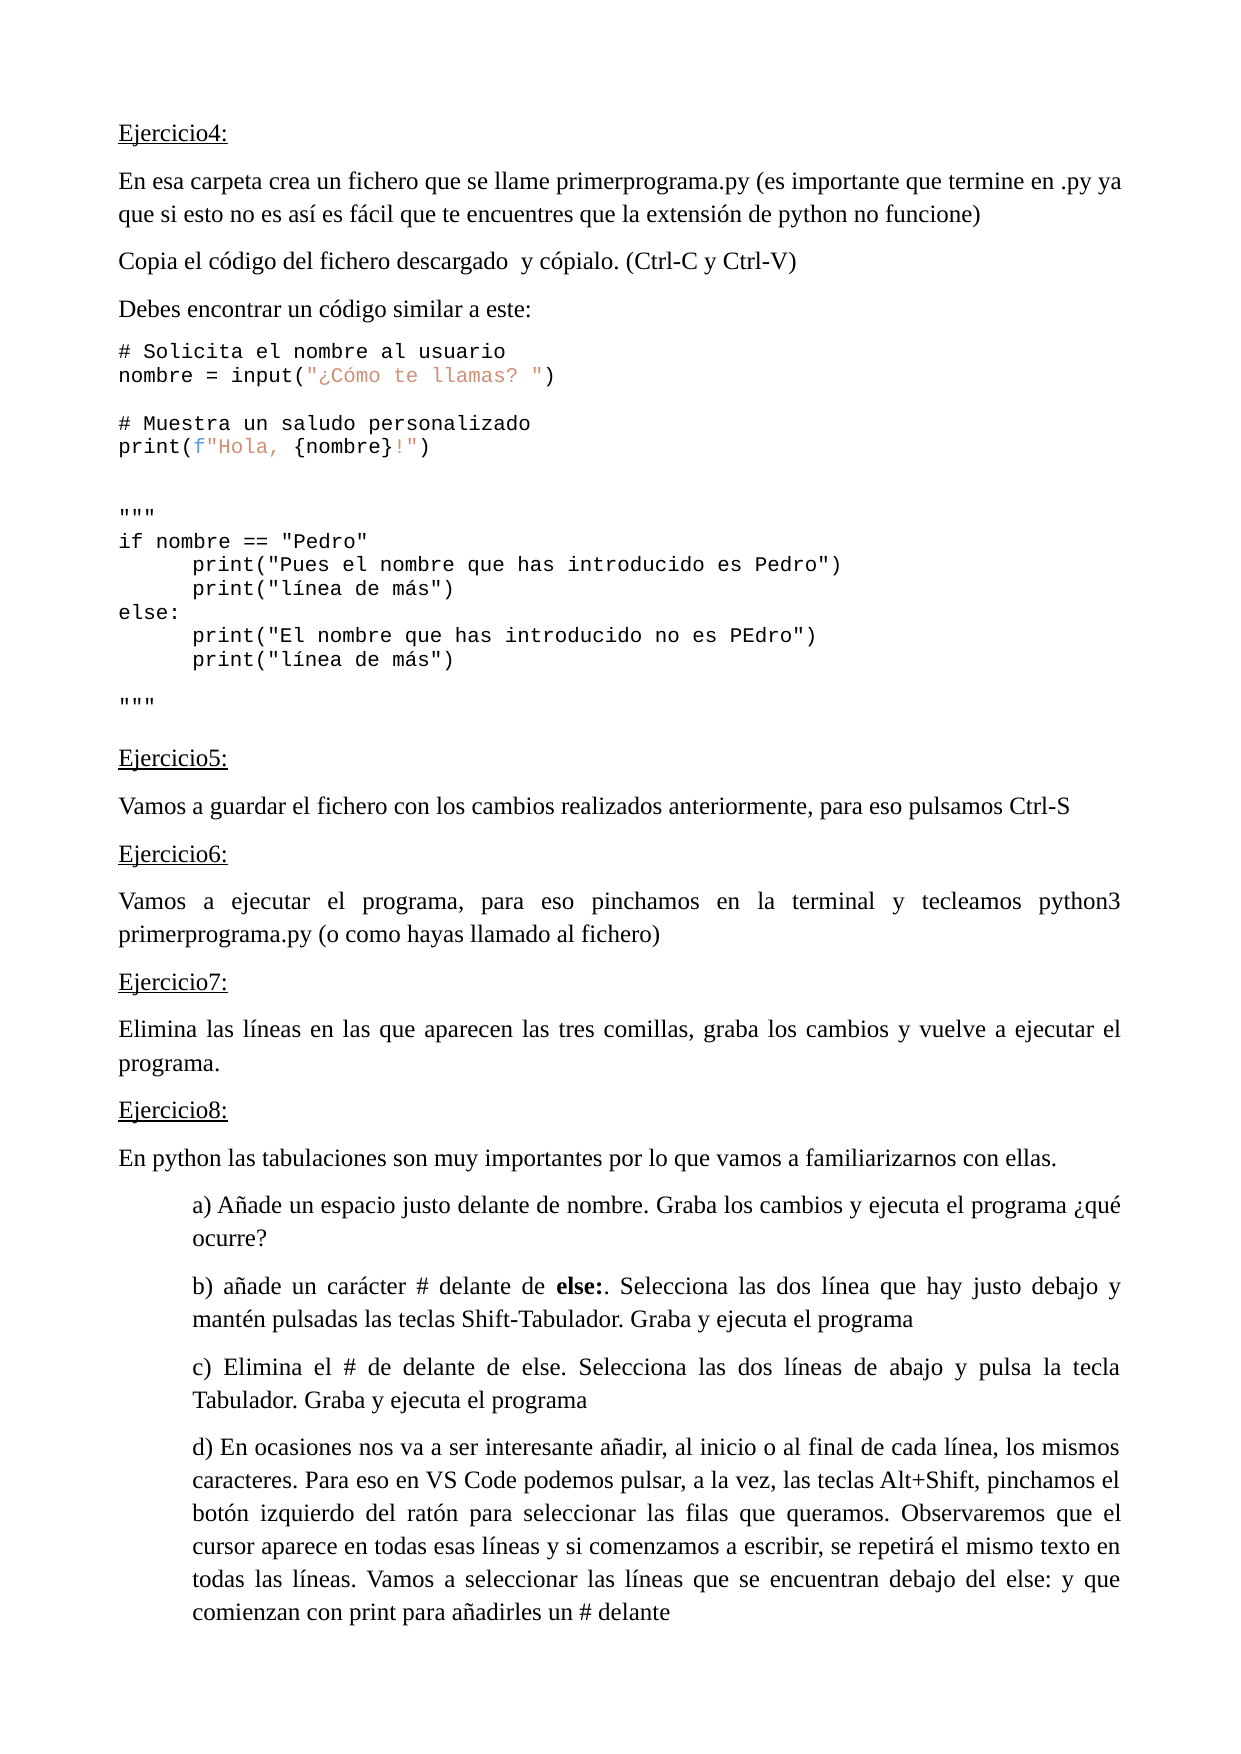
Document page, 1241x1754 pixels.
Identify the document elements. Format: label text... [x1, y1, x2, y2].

text nombre = input("¿Cómo te llamas? ") [118, 365, 1122, 389]
text else: [118, 602, 1122, 625]
text En python las tabulaciones son muy importantes por lo que vamos a familiarizarnos con ellas. [118, 1143, 1122, 1172]
text print(f"Hola, {nombre}!") [118, 436, 1122, 460]
text print("línea de más") [118, 578, 1122, 602]
text Ejercicio4: [118, 118, 1122, 147]
text d) En ocasiones nos va a ser interesante añadir, al inicio o al final de cada línea, los mismos caracteres. Para eso en VS Code podemos pulsar, a la vez, las teclas Alt+Shift, pinchamos el botón izquierdo del ratón para seleccionar las filas que queramos. Observaremos que el cursor aparece en todas esas líneas y si comenzamos a escribir, se repetirá el mismo texto en todas las líneas. Vamos a seleccionar las líneas que se encuentran debajo del else: y que comienzan con print para añadirles un # delante [192, 1432, 1122, 1626]
text c) Elimina el # de delante de else. Selecciona las dos líneas de abajo y pulsa la tecla Tabulador. Graba y ejecuta el programa [192, 1352, 1122, 1413]
text Ejercicio5: [118, 743, 1122, 772]
text Ejercicio7: [118, 967, 1122, 996]
text Debes encontrar un código similar a este: [118, 294, 1122, 323]
text b) añade un carácter # delante de else:. Selecciona las dos línea que hay justo debajo y mantén pulsadas las teclas Shift-Tabulador. Graba y ejecuta el programa [192, 1271, 1122, 1333]
text print("línea de más") [118, 649, 1122, 673]
text print("El nombre que has introducido no es PEdro") [118, 625, 1122, 649]
text print("Pues el nombre que has introducido es Pedro") [118, 554, 1122, 578]
text Ejercicio6: [118, 839, 1122, 867]
text En esa carpeta crea un fichero que se llame primerprograma.py (es importante que termine en .py ya que si esto no es así es fácil que te encuentres que la extensión de python no funcione) [118, 166, 1122, 227]
text """ [118, 696, 1122, 720]
text Elimina las líneas en las que aparecen las tres comillas, graba los cambios y vuelve a ejecutar el programa. [118, 1014, 1122, 1076]
text Vamos a ejecutar el programa, para eso pinchamos en la terminal y tecleamos python3 primerprograma.py (o como hayas llamado al fichero) [118, 886, 1122, 948]
text """ [118, 507, 1122, 531]
text Ejercicio8: [118, 1095, 1122, 1124]
text if nombre == "Pedro" [118, 531, 1122, 554]
text # Solicita el nombre al usuario [118, 342, 1122, 365]
text Vamos a guardar el fichero con los cambios realizados anteriormente, para eso pulsamos Ctrl-S [118, 791, 1122, 820]
text a) Añade un espacio justo delante de nombre. Graba los cambios y ejecuta el programa ¿qué ocurre? [192, 1190, 1122, 1252]
text # Muestra un saludo personalizado [118, 412, 1122, 436]
text Copia el código del fichero descargado y cópialo. (Ctrl-C y Ctrl-V) [118, 246, 1122, 275]
